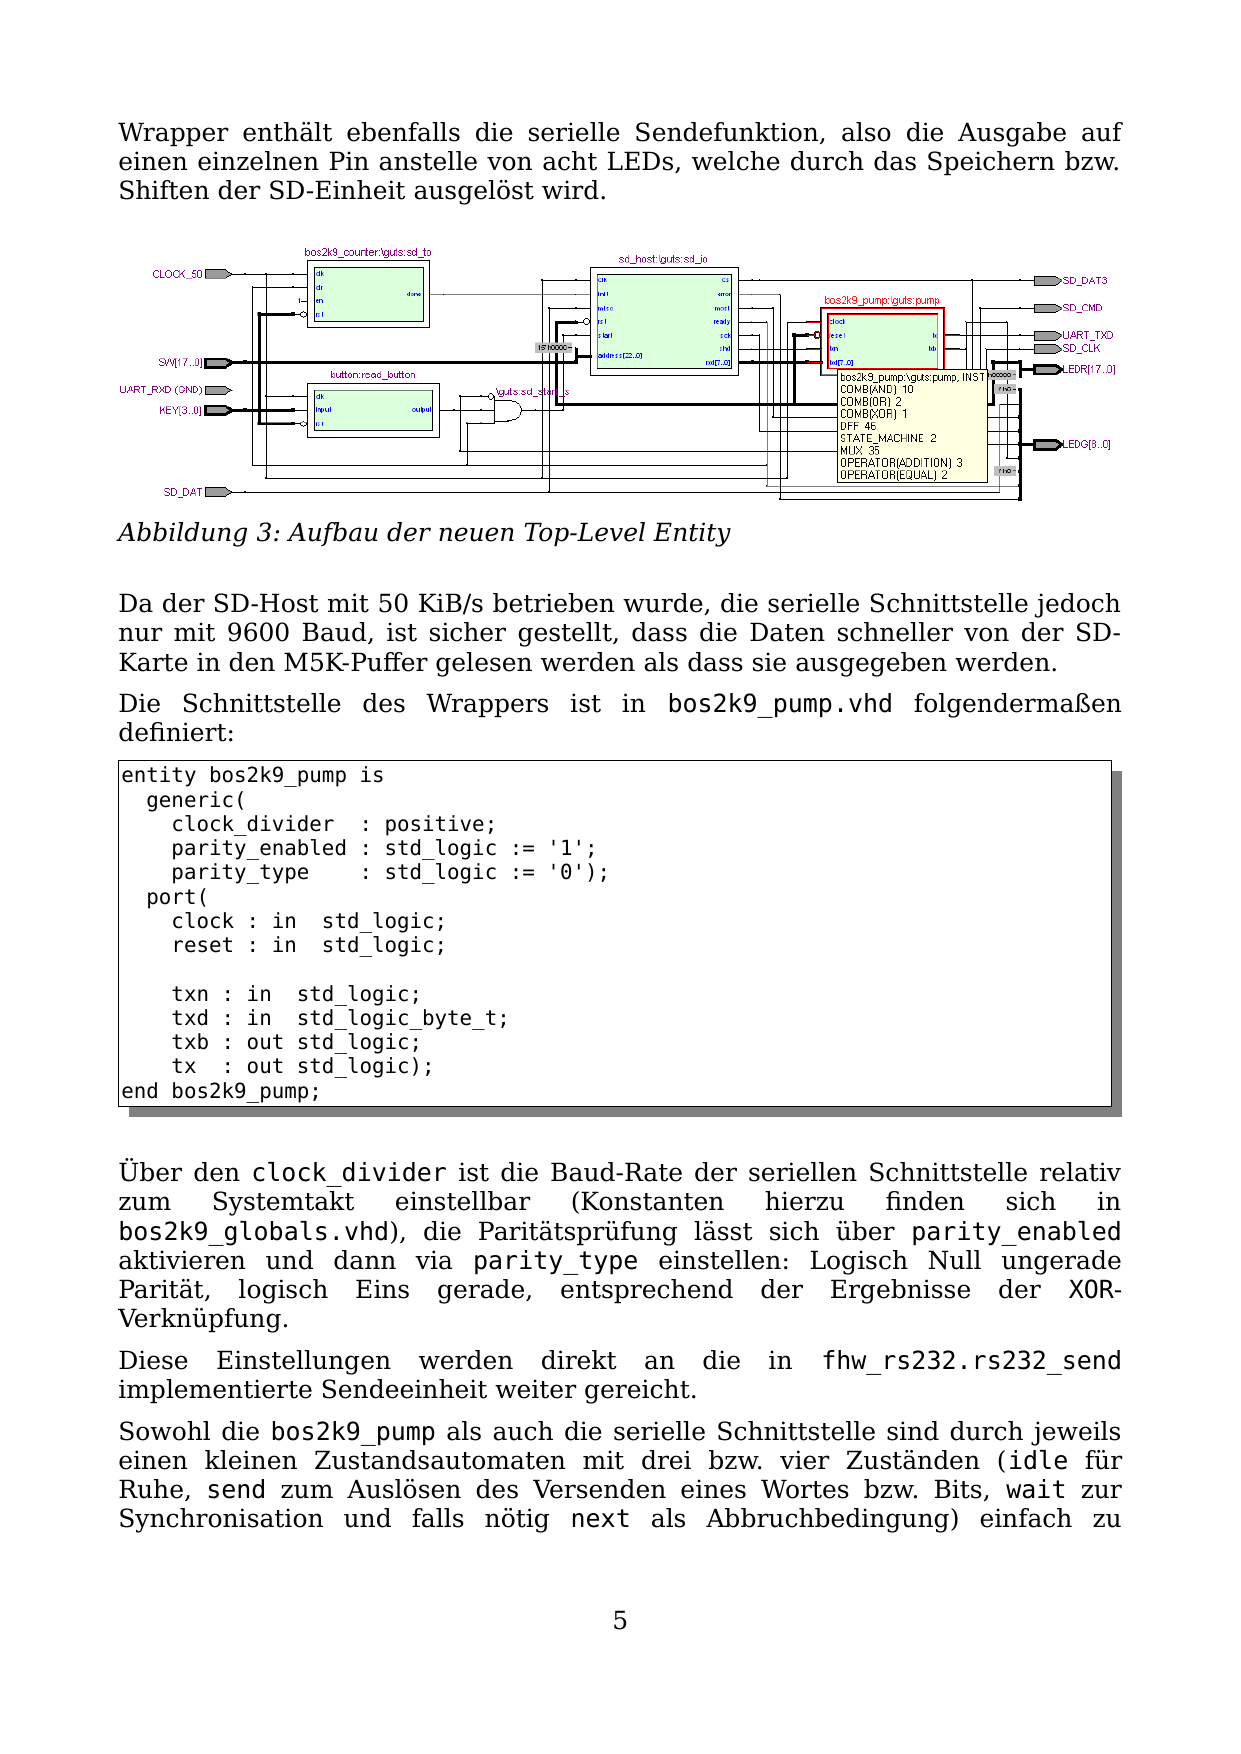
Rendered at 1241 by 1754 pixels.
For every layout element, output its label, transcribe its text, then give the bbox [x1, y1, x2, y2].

text txn : in std_logic; [119, 979, 1111, 1003]
text parity_enabled : std_logic := '1'; [119, 833, 1111, 857]
text tx : out std_logic); [119, 1052, 1111, 1076]
text Wrapper enthält ebenfalls die serielle Sendefunktion, also die Ausgabe auf einen einzelnen Pin anstelle von acht LEDs, welche durch das Speichern bzw. Shiften der SD-Einheit ausgelöst wird. [118, 118, 1122, 206]
text reset : in std_logic; [119, 930, 1111, 957]
text txb : out std_logic; [119, 1027, 1111, 1052]
text clock_divider : positive; [119, 809, 1111, 833]
text Über den clock_divider ist die Baud-Rate der seriellen Schnittstelle relativ zum Systemtakt einstellbar (Konstanten hierzu finden sich in bos2k9_globals.vhd), die Paritätsprüfung lässt sich über parity_enabled aktivieren und dann via parity_type einstellen: Logisch Null ungerade Parität, logisch Eins gerade, entsprechend der Ergebnisse der XOR-Verknüpfung. [118, 1158, 1122, 1333]
text port( [119, 882, 1111, 906]
text Abbildung 3: Aufbau der neuen Top-Level Entity [118, 519, 1122, 548]
text Die Schnittstelle des Wrappers ist in bos2k9_pump.vhd folgendermaßen definiert: [118, 689, 1122, 748]
text generic( [119, 784, 1111, 809]
text Diese Einstellungen werden direkt an die in fhw_rs232.rs232_send implementierte Sendeeinheit weiter gereicht. [118, 1346, 1122, 1404]
text txd : in std_logic_byte_t; [119, 1003, 1111, 1027]
text end bos2k9_pump; [119, 1076, 1111, 1106]
picture [118, 230, 1123, 519]
text parity_type : std_logic := '0'); [119, 857, 1111, 882]
text Da der SD-Host mit 50 KiB/s betrieben wurde, die serielle Schnittstelle jedoch nur mit 9600 Baud, ist sicher gestellt, dass die Daten schneller von der SD-Karte in den M5K-Puffer gelesen werden als dass sie ausgegeben werden. [118, 589, 1122, 677]
text entity bos2k9_pump is [119, 761, 1111, 784]
text clock : in std_logic; [119, 906, 1111, 930]
text Sowohl die bos2k9_pump als auch die serielle Schnittstelle sind durch jeweils einen kleinen Zustandsautomaten mit drei bzw. vier Zuständen (idle für Ruhe, send zum Auslösen des Versenden eines Wortes bzw. Bits, wait zur Synchronisation und falls nötig next als Abbruchbedingung) einfach zu [118, 1417, 1122, 1533]
